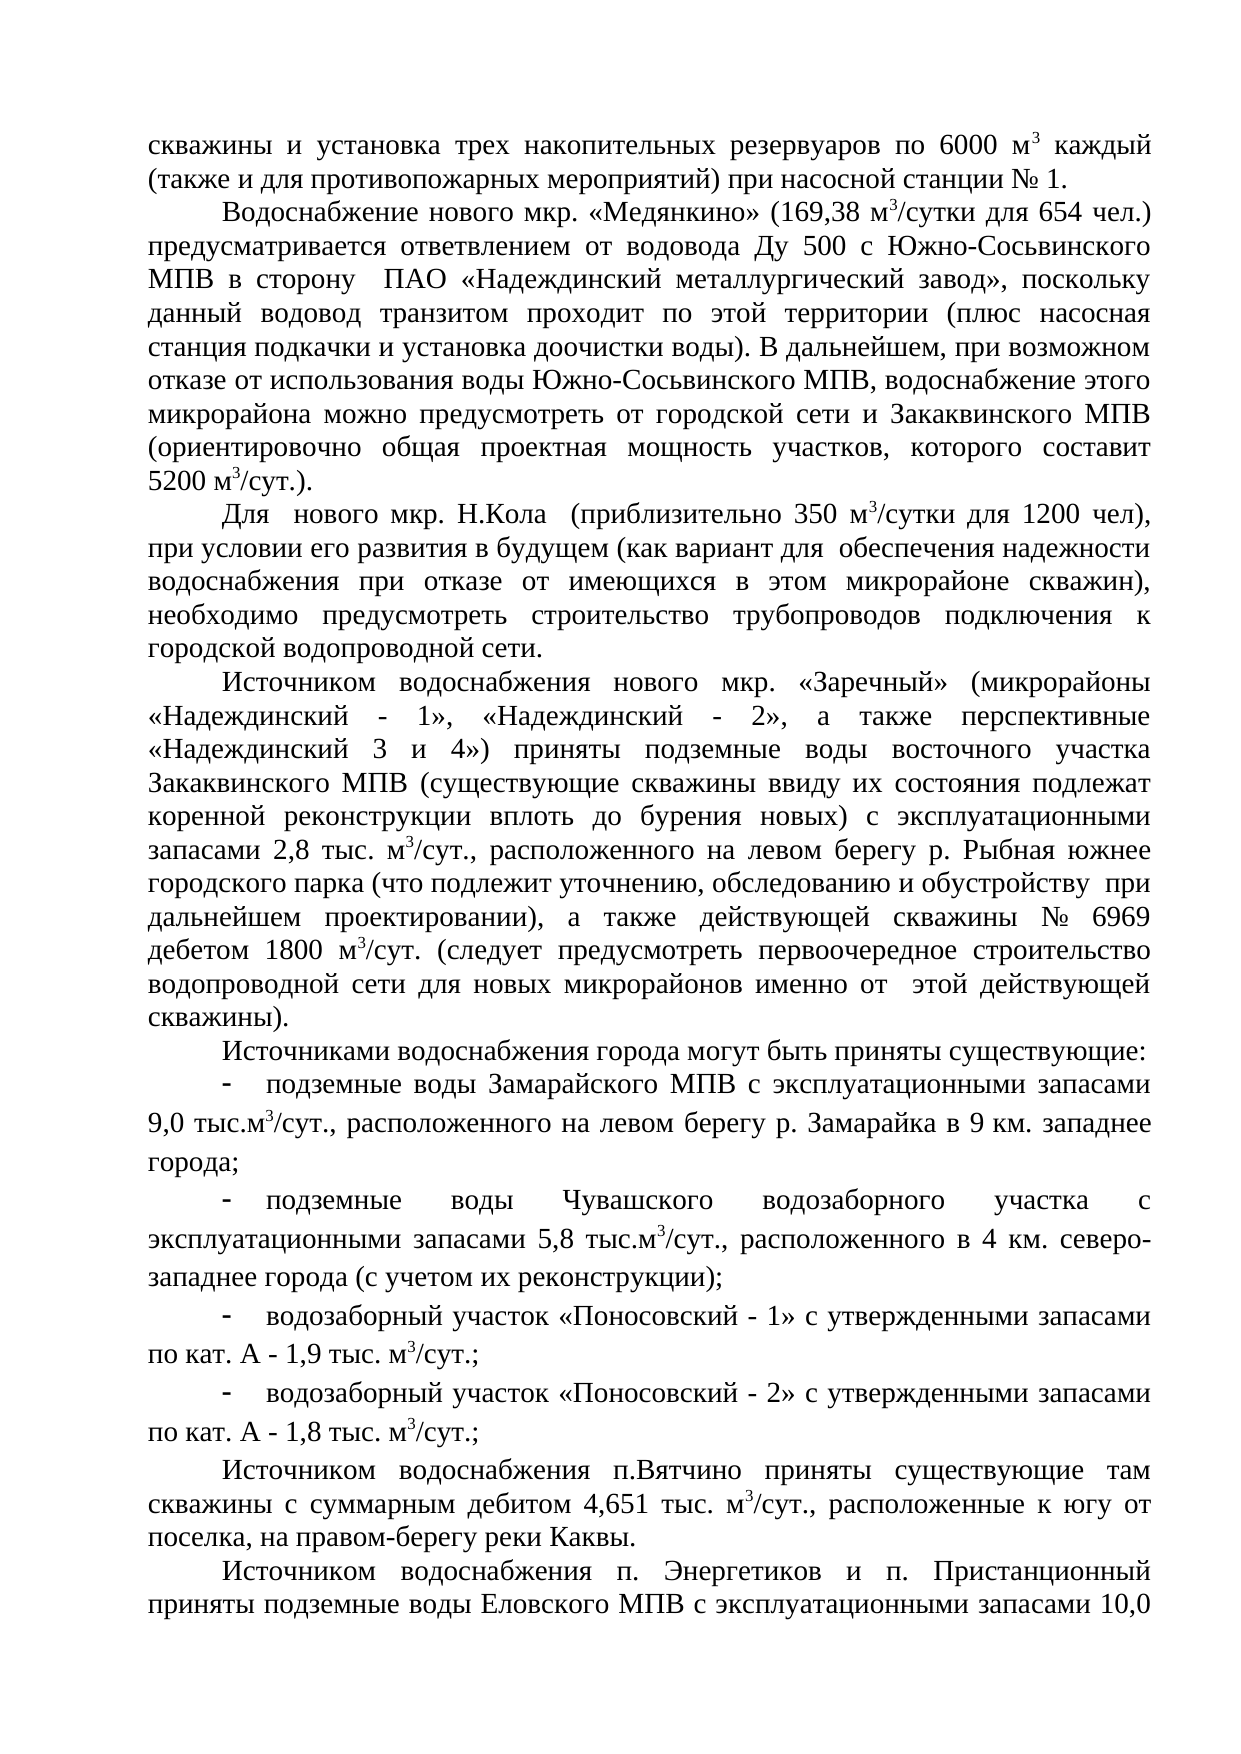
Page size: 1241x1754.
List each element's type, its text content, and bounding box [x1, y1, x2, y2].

list подземные воды Чувашского водозаборного участка с эксплуатационными запасами 5,8 тыс.м3/сут., расположенного в 4 км. северо-западнее города (с учетом их реконструкции); [148, 1182, 1152, 1293]
list подземные воды Замарайского МПВ с эксплуатационными запасами 9,0 тыс.м3/сут., расположенного на левом берегу р. Замарайка в 9 км. западнее города; [148, 1067, 1152, 1177]
text Источником водоснабжения п. Энергетиков и п. Пристанционный приняты подземные воды Еловского МПВ с эксплуатационными запасами 10,0 [148, 1553, 1152, 1620]
text Источником водоснабжения п.Вятчино приняты существующие там скважины с суммарным дебитом 4,651 тыс. м3/сут., расположенные к югу от поселка, на правом-берегу реки Каквы. [148, 1452, 1152, 1553]
text Для нового мкр. Н.Кола (приблизительно 350 м3/сутки для 1200 чел), при условии его развития в будущем (как вариант для обеспечения надежности водоснабжения при отказе от имеющихся в этом микрорайоне скважин), необходимо предусмотреть строительство трубопроводов подключения к городской водопроводной сети. [148, 496, 1152, 664]
text Источниками водоснабжения города могут быть приняты существующие: [148, 1033, 1152, 1067]
list водозаборный участок «Поносовский - 2» с утвержденными запасами по кат. А - 1,8 тыс. м3/сут.; [148, 1375, 1152, 1447]
list водозаборный участок «Поносовский - 1» с утвержденными запасами по кат. А - 1,9 тыс. м3/сут.; [148, 1298, 1152, 1370]
text Водоснабжение нового мкр. «Медянкино» (169,38 м3/сутки для 654 чел.) предусматривается ответвлением от водовода Ду 500 с Южно-Сосьвинского МПВ в сторону ПАО «Надеждинский металлургический завод», поскольку данный водовод транзитом проходит по этой территории (плюс насосная станция подкачки и установка доочистки воды). В дальнейшем, при возможном отказе от использования воды Южно-Сосьвинского МПВ, водоснабжение этого микрорайона можно предусмотреть от городской сети и Закаквинского МПВ (ориентировочно общая проектная мощность участков, которого составит 5200 м3/сут.). [148, 194, 1152, 496]
text Источником водоснабжения нового мкр. «Заречный» (микрорайоны «Надеждинский - 1», «Надеждинский - 2», а также перспективные «Надеждинский 3 и 4») приняты подземные воды восточного участка Закаквинского МПВ (существующие скважины ввиду их состояния подлежат коренной реконструкции вплоть до бурения новых) с эксплуатационными запасами 2,8 тыс. м3/сут., расположенного на левом берегу р. Рыбная южнее городского парка (что подлежит уточнению, обследованию и обустройству при дальнейшем проектировании), а также действующей скважины № 6969 дебетом 1800 м3/сут. (следует предусмотреть первоочередное строительство водопроводной сети для новых микрорайонов именно от этой действующей скважины). [148, 664, 1152, 1033]
text скважины и установка трех накопительных резервуаров по 6000 м3 каждый (также и для противопожарных мероприятий) при насосной станции № 1. [148, 127, 1152, 194]
